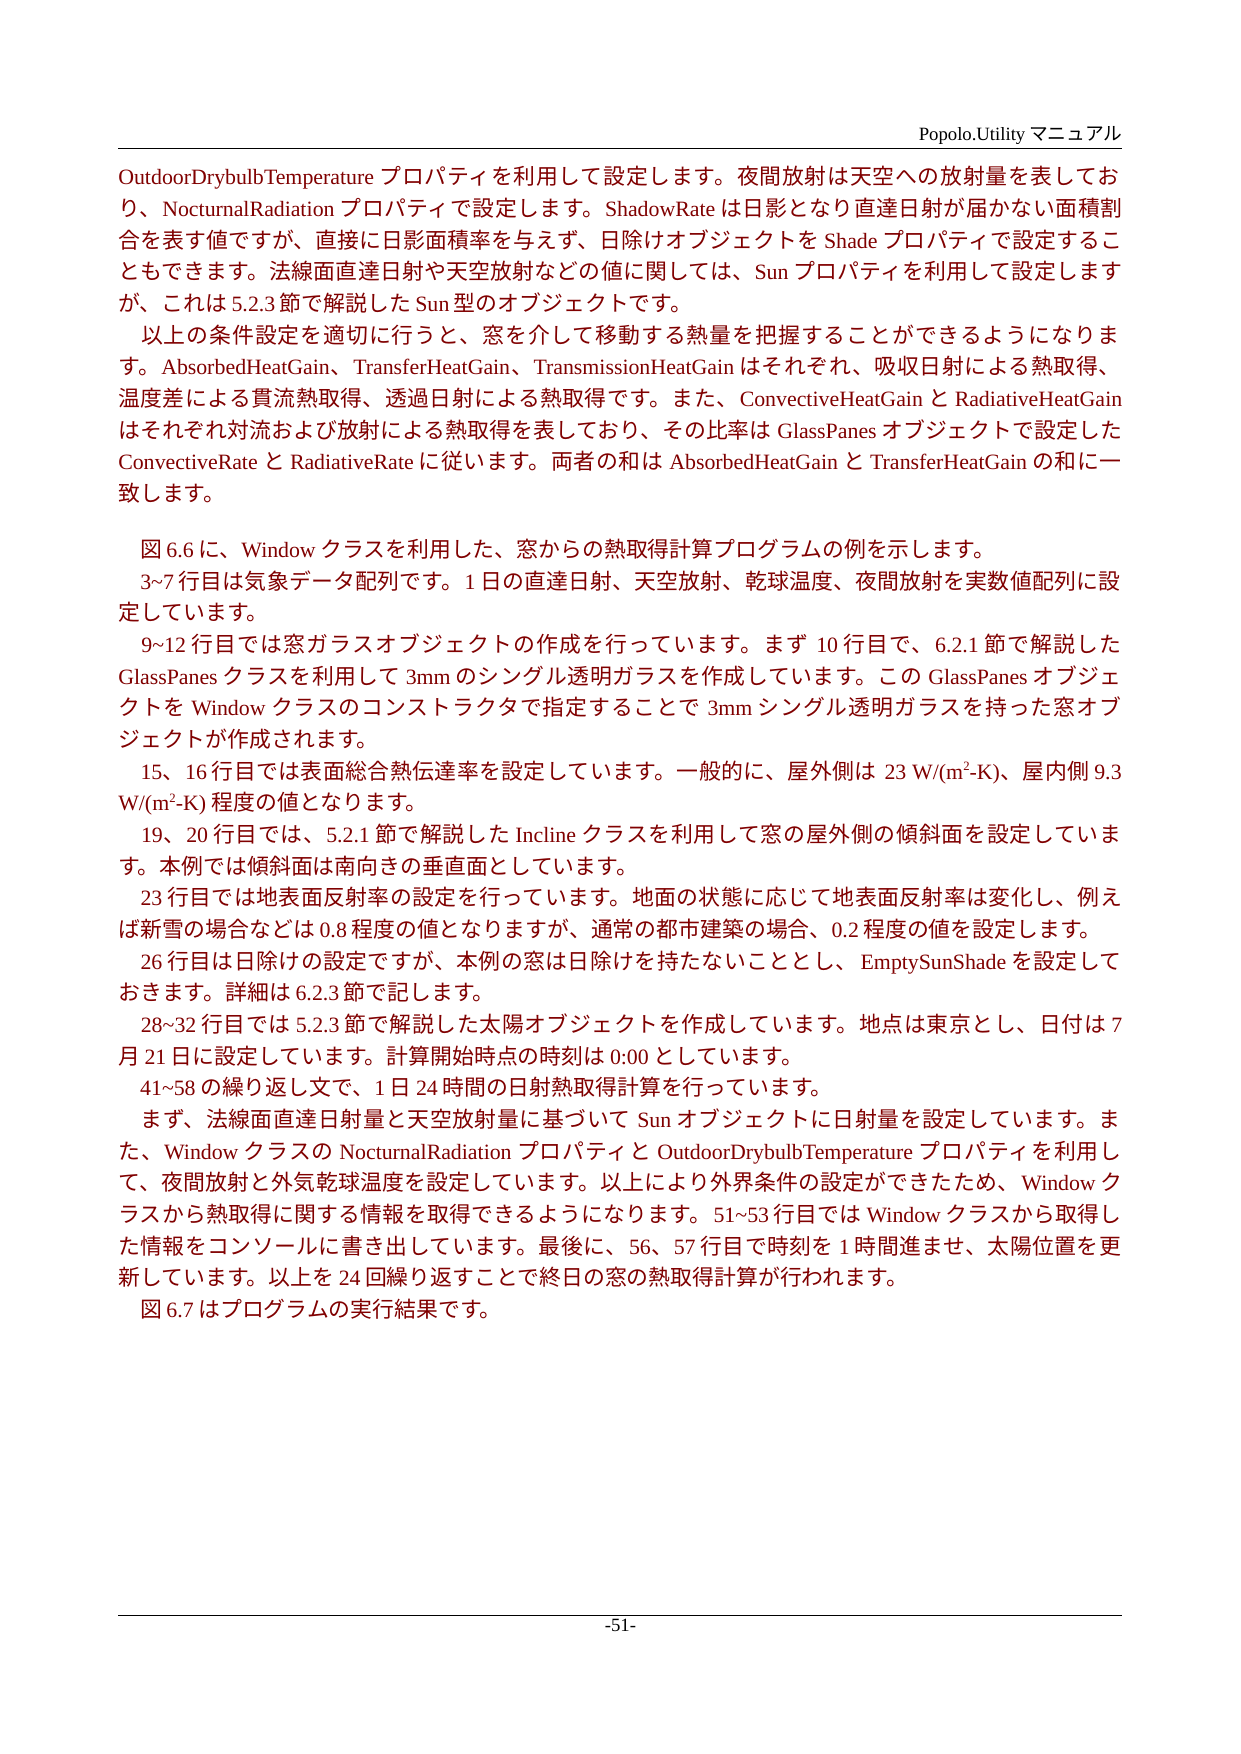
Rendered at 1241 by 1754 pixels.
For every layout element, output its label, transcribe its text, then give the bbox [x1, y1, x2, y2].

text 15、16行目では表面総合熱伝達率を設定しています。一般的に、屋外側は23 W/(m2-K)、屋内側9.3 W/(m2-K) 程度の値となります。 [118, 754, 1122, 817]
text まず、法線面直達日射量と天空放射量に基づいてSunオブジェクトに日射量を設定しています。また、WindowクラスのNocturnalRadiationプロパティとOutdoorDrybulbTemperatureプロパティを利用して、夜間放射と外気乾球温度を設定しています。以上により外界条件の設定ができたため、Windowクラスから熱取得に関する情報を取得できるようになります。51~53行目ではWindowクラスから取得した情報をコンソールに書き出しています。最後に、56、57行目で時刻を1時間進ませ、太陽位置を更新しています。以上を24回繰り返すことで終日の窓の熱取得計算が行われます。 [118, 1102, 1122, 1292]
text 19、20行目では、5.2.1節で解説したInclineクラスを利用して窓の屋外側の傾斜面を設定しています。本例では傾斜面は南向きの垂直面としています。 [118, 817, 1122, 880]
text 23行目では地表面反射率の設定を行っています。地面の状態に応じて地表面反射率は変化し、例えば新雪の場合などは0.8程度の値となりますが、通常の都市建築の場合、0.2程度の値を設定します。 [118, 880, 1122, 944]
text 以上の条件設定を適切に行うと、窓を介して移動する熱量を把握することができるようになります。AbsorbedHeatGain、TransferHeatGain、TransmissionHeatGainはそれぞれ、吸収日射による熱取得、温度差による貫流熱取得、透過日射による熱取得です。また、ConvectiveHeatGainとRadiativeHeatGainはそれぞれ対流および放射による熱取得を表しており、その比率はGlassPanesオブジェクトで設定したConvectiveRateとRadiativeRateに従います。両者の和はAbsorbedHeatGainとTransferHeatGainの和に一致します。 [118, 318, 1122, 508]
text OutdoorDrybulbTemperatureプロパティを利用して設定します。夜間放射は天空への放射量を表しており、NocturnalRadiationプロパティで設定します。ShadowRateは日影となり直達日射が届かない面積割合を表す値ですが、直接に日影面積率を与えず、日除けオブジェクトをShadeプロパティで設定することもできます。法線面直達日射や天空放射などの値に関しては、Sunプロパティを利用して設定しますが、これは5.2.3節で解説したSun型のオブジェクトです。 [118, 159, 1122, 318]
text 図6.7はプログラムの実行結果です。 [118, 1292, 1122, 1324]
text 図6.6に、Windowクラスを利用した、窓からの熱取得計算プログラムの例を示します。 [118, 532, 1122, 564]
text 26行目は日除けの設定ですが、本例の窓は日除けを持たないこととし、EmptySunShadeを設定しておきます。詳細は6.2.3節で記します。 [118, 944, 1122, 1007]
text 3~7行目は気象データ配列です。1日の直達日射、天空放射、乾球温度、夜間放射を実数値配列に設定しています。 [118, 564, 1122, 627]
text 28~32行目では5.2.3節で解説した太陽オブジェクトを作成しています。地点は東京とし、日付は7月21日に設定しています。計算開始時点の時刻は0:00としています。 [118, 1007, 1122, 1070]
text 9~12行目では窓ガラスオブジェクトの作成を行っています。まず10行目で、6.2.1節で解説したGlassPanesクラスを利用して3mmのシングル透明ガラスを作成しています。このGlassPanesオブジェクトをWindowクラスのコンストラクタで指定することで3mmシングル透明ガラスを持った窓オブジェクトが作成されます。 [118, 627, 1122, 754]
text 41~58の繰り返し文で、1日24時間の日射熱取得計算を行っています。 [118, 1070, 1122, 1102]
